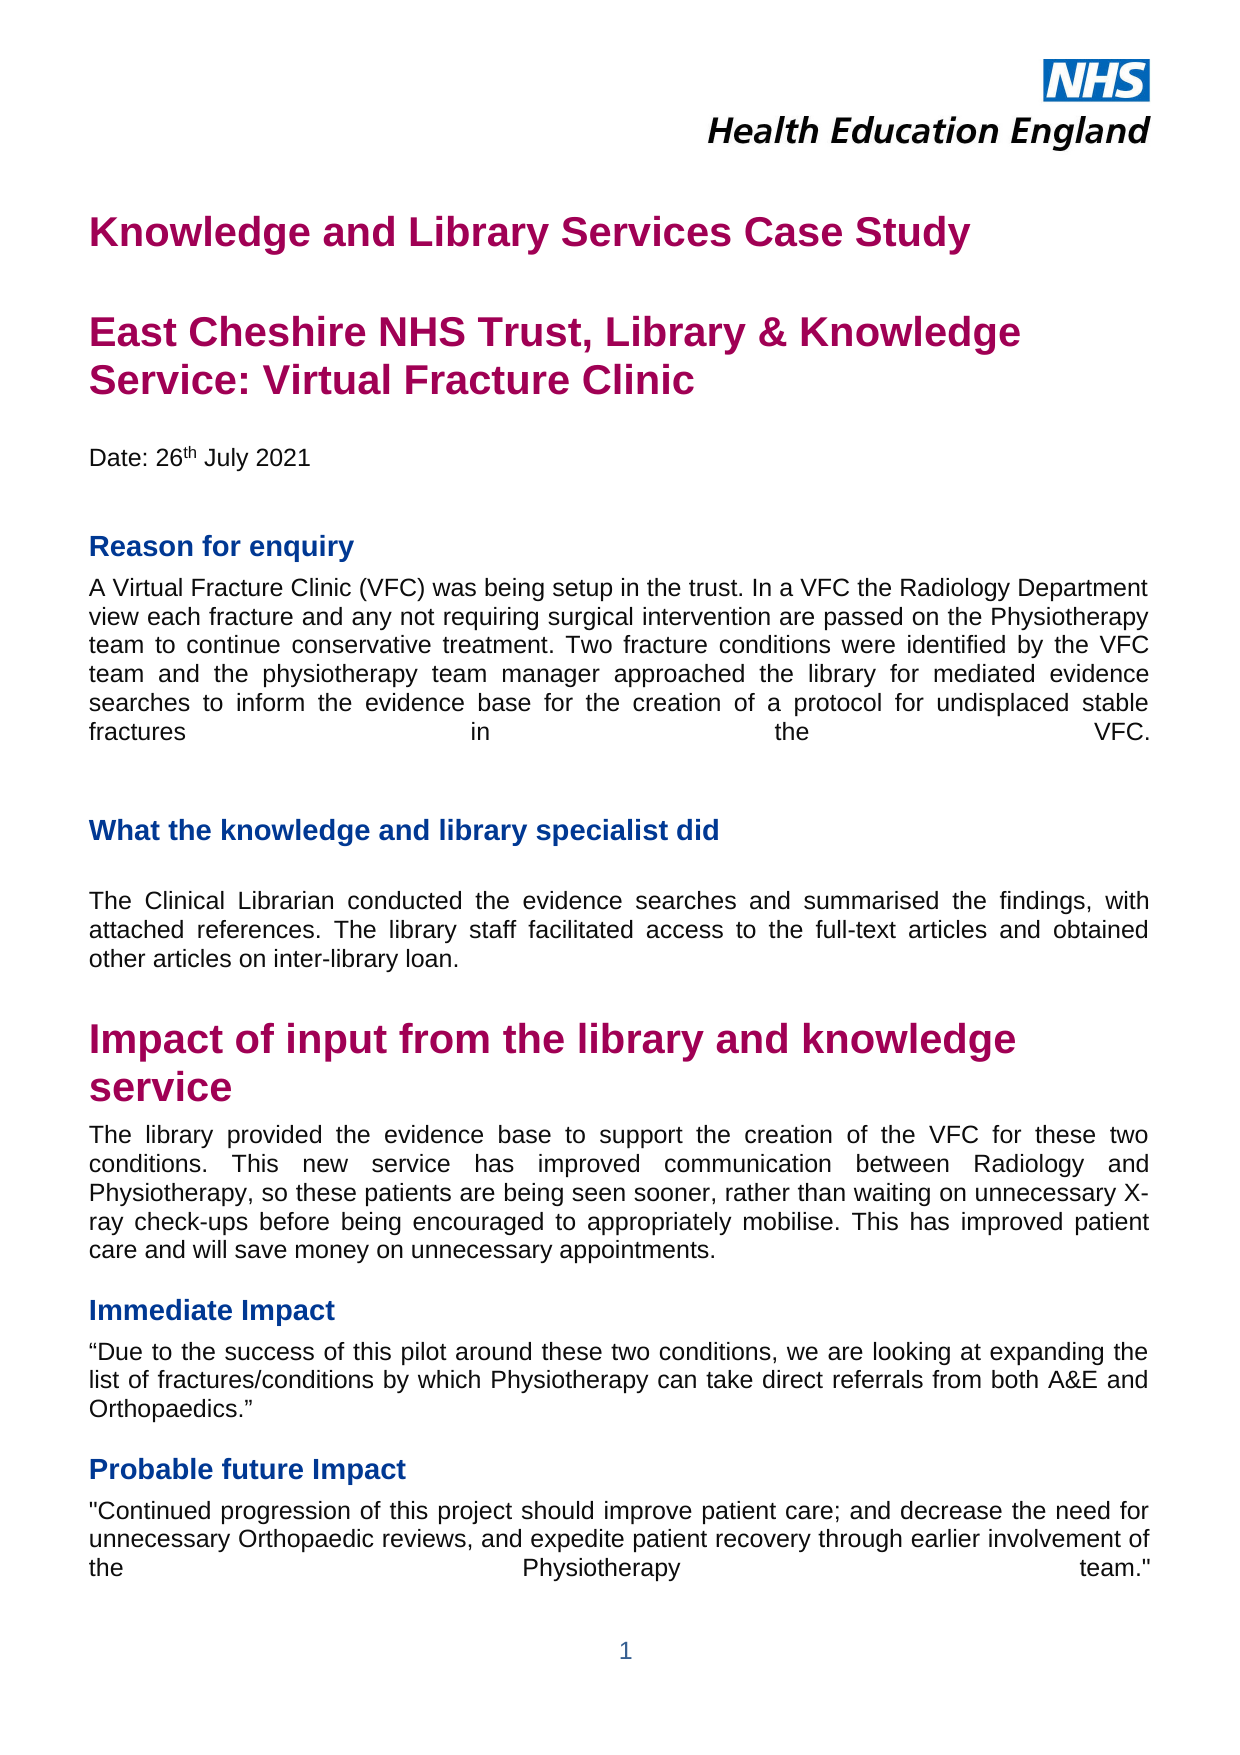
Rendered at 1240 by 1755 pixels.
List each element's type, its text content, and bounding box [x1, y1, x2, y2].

subtitle What the knowledge and library specialist did [89, 813, 1151, 847]
subtitle Reason for enquiry [89, 529, 1151, 562]
text Date: 26th July 2021 [89, 443, 1151, 471]
subtitle Probable future Impact [89, 1452, 1151, 1485]
text The library provided the evidence base to support the creation of the VFC for these two conditions. This new service has improved communication between Radiology and Physiotherapy, so these patients are being seen sooner, rather than waiting on unnecessary X-ray check-ups before being encouraged to appropriately mobilise. This has improved patient care and will save money on unnecessary appointments. [89, 1120, 1151, 1264]
subtitle Impact of input from the library and knowledge service [89, 1014, 1151, 1110]
text “Due to the success of this pilot around these two conditions, we are looking at expanding the list of fractures/conditions by which Physiotherapy can take direct referrals from both A&E and Orthopaedics.” [89, 1337, 1151, 1423]
subtitle A Virtual Fracture Clinic (VFC) was being setup in the trust. In a VFC the Radiology Department view each fracture and any not requiring surgical intervention are passed on the Physiotherapy team to continue conservative treatment. Two fracture conditions were identified by the VFC team and the physiotherapy team manager approached the library for mediated evidence searches to inform the evidence base for the creation of a protocol for undisplaced stable fractures in the VFC. [89, 573, 1151, 774]
subtitle Knowledge and Library Services Case Study [89, 208, 1151, 256]
subtitle East Cheshire NHS Trust, Library & Knowledge Service: Virtual Fracture Clinic [89, 308, 1151, 403]
text The Clinical Librarian conducted the evidence searches and summarised the findings, with attached references. The library staff facilitated access to the full-text articles and obtained other articles on inter-library loan. [89, 886, 1151, 972]
text "Continued progression of this project should improve patient care; and decrease the need for unnecessary Orthopaedic reviews, and expedite patient recovery through earlier involvement of the Physiotherapy team." [89, 1496, 1151, 1611]
subtitle Immediate Impact [89, 1293, 1151, 1326]
